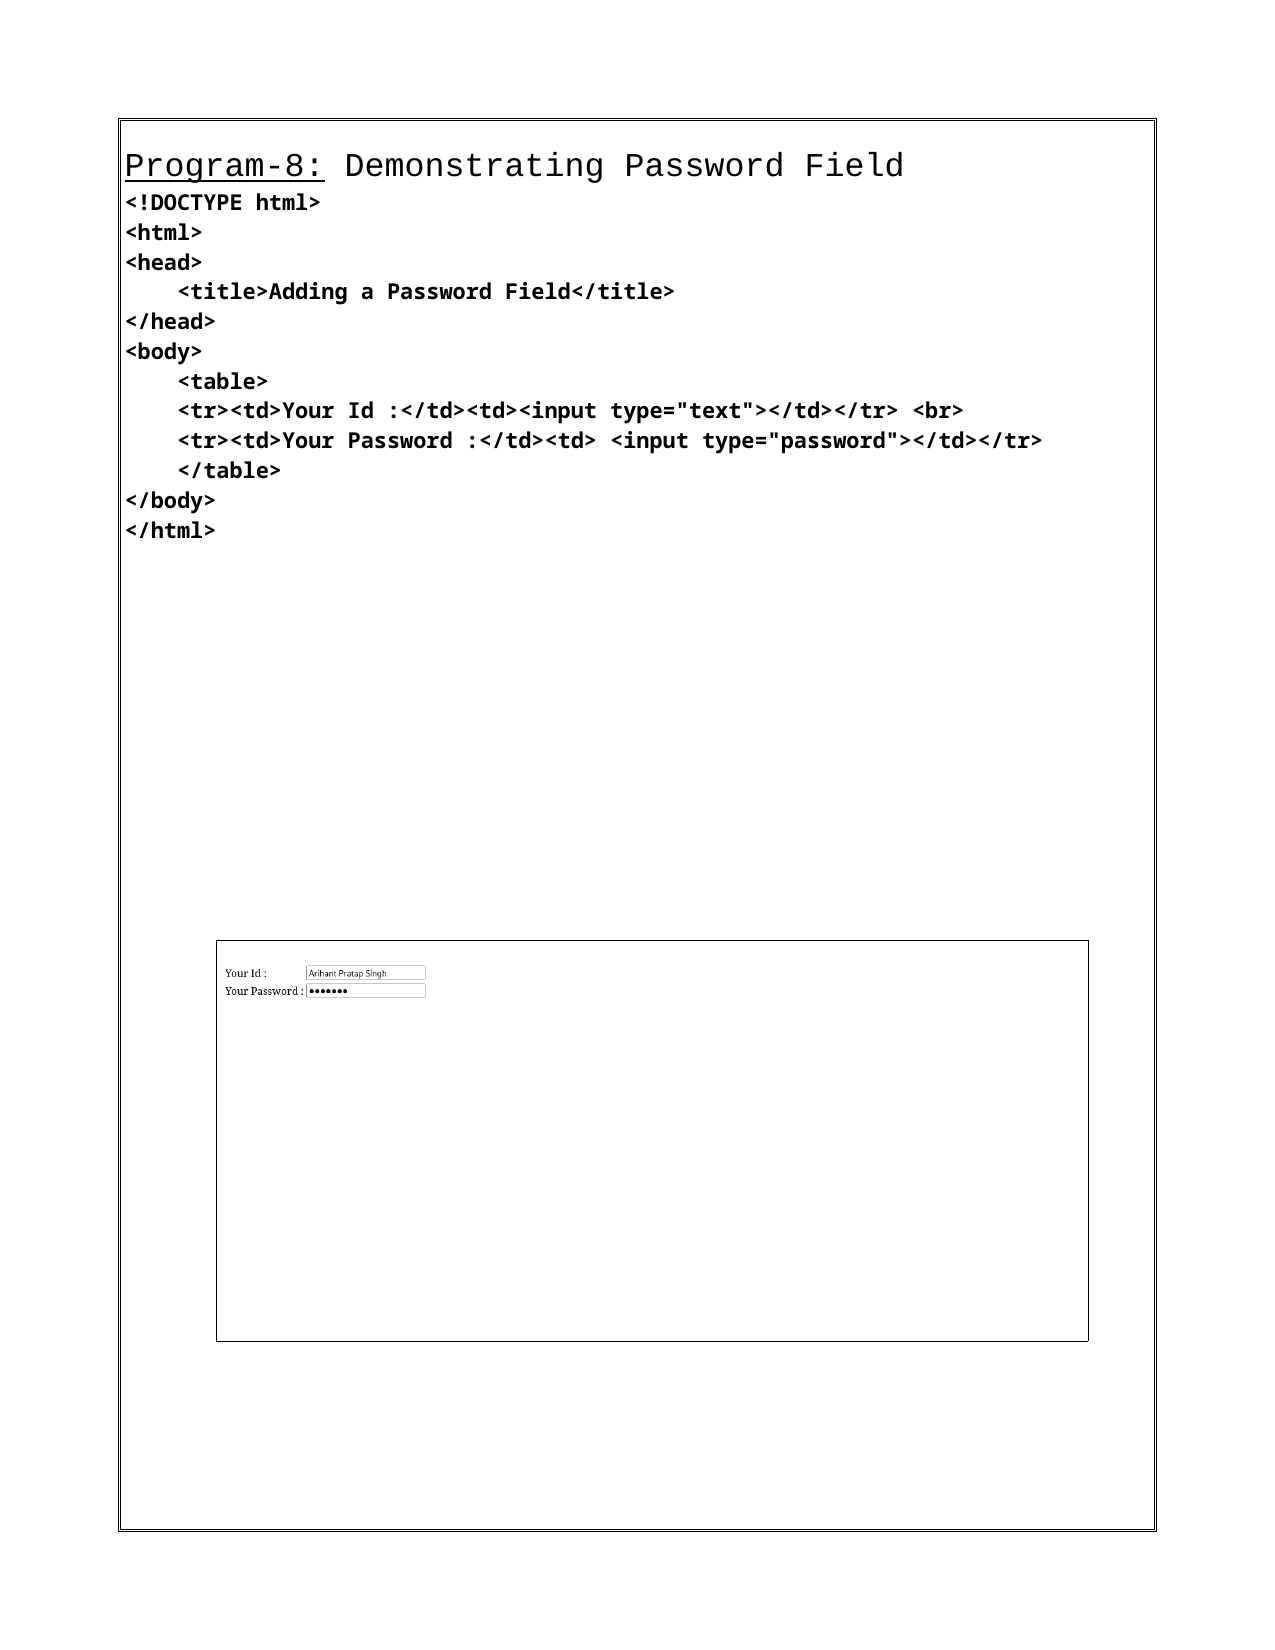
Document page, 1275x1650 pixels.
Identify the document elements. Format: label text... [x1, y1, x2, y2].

text </body> [124, 485, 1151, 514]
text <tr><td>Your Password :</td><td> <input type="password"></td></tr> [124, 425, 1151, 455]
text <head> [124, 246, 1151, 276]
text [217, 941, 1088, 1341]
text <title>Adding a Password Field</title> [124, 276, 1151, 306]
text </head> [124, 306, 1151, 336]
text <table> [124, 366, 1151, 395]
text </html> [124, 514, 1151, 544]
text </table> [124, 455, 1151, 485]
text Program-8: Demonstrating Password Field [124, 149, 1151, 187]
picture [218, 943, 1085, 1339]
text <body> [124, 336, 1151, 366]
text <tr><td>Your Id :</td><td><input type="text"></td></tr> <br> [124, 395, 1151, 425]
text <!DOCTYPE html> [124, 187, 1151, 217]
text <html> [124, 217, 1151, 246]
